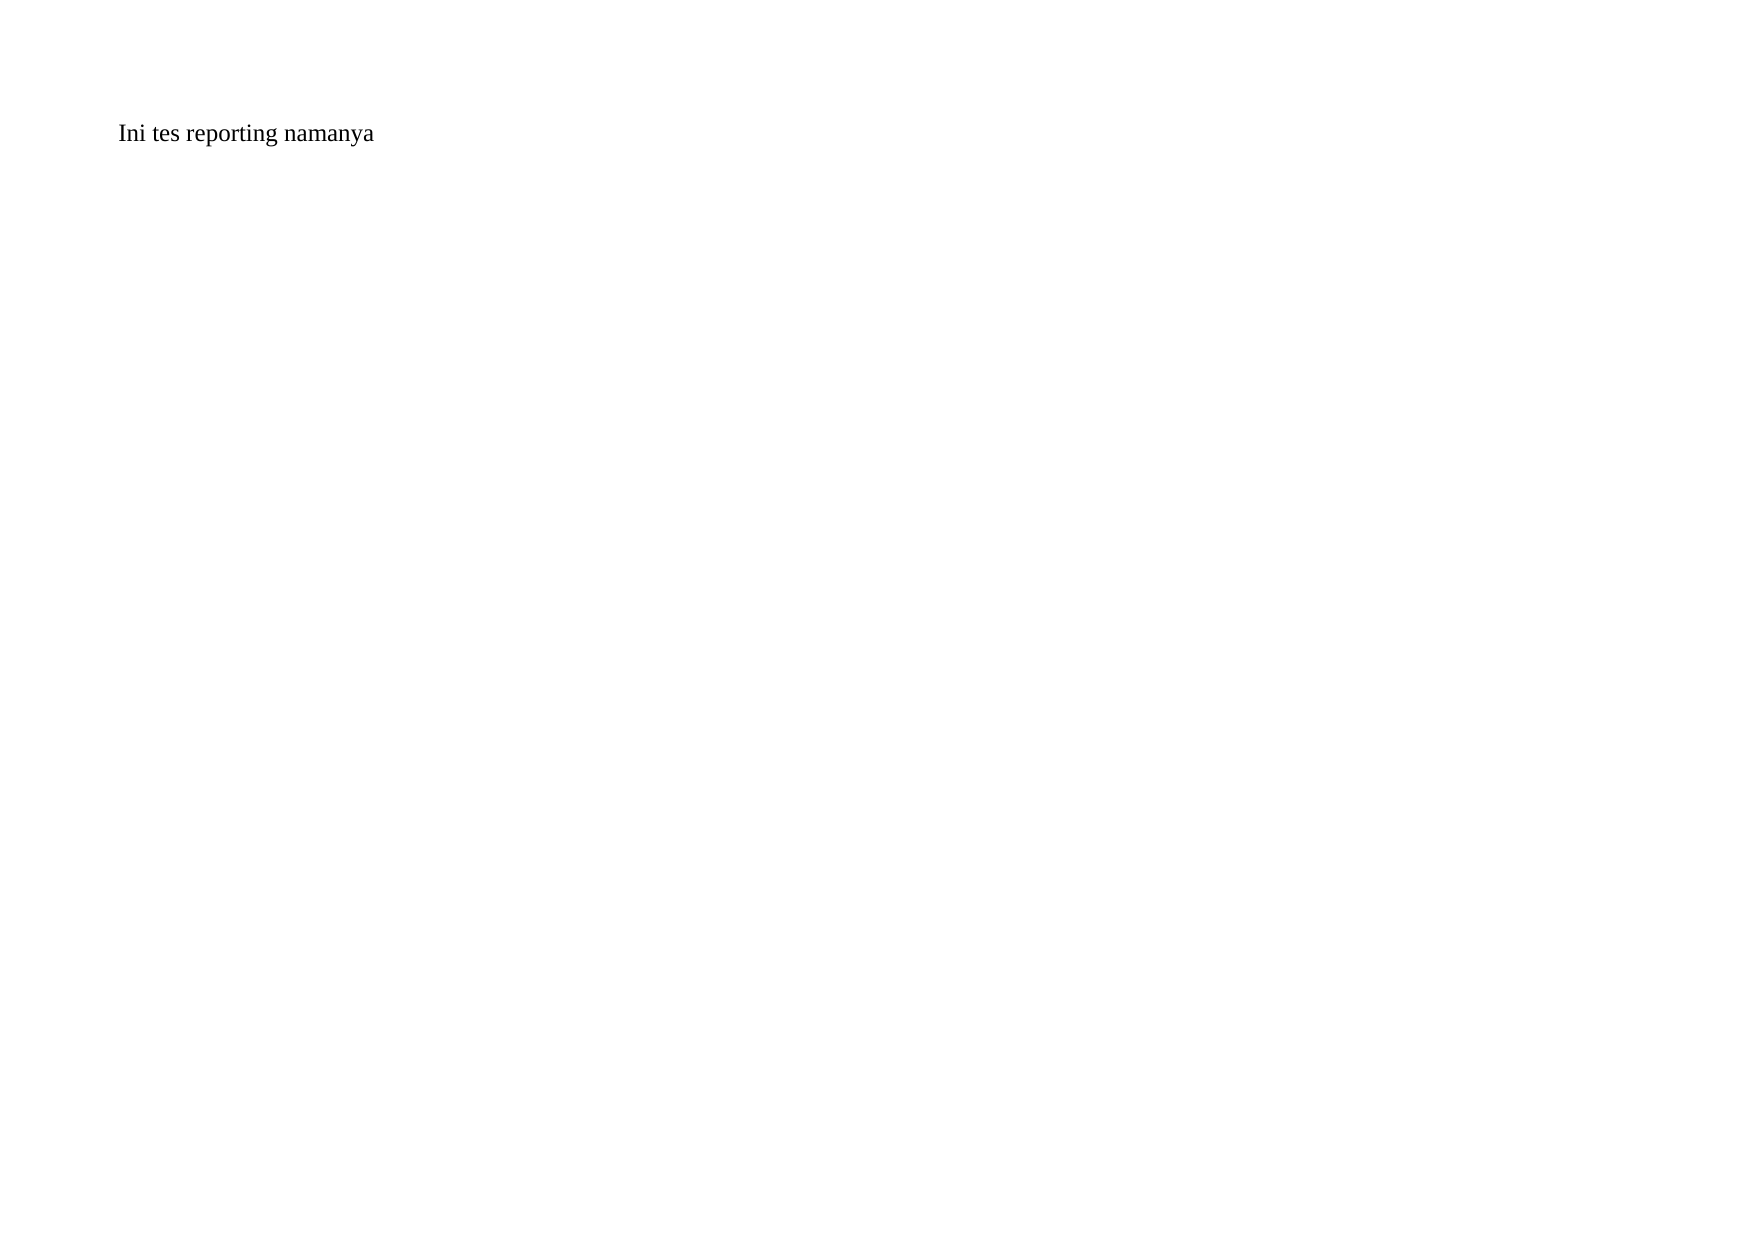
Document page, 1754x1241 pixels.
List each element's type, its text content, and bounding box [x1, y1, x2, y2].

text Ini tes reporting namanya [118, 118, 1636, 147]
